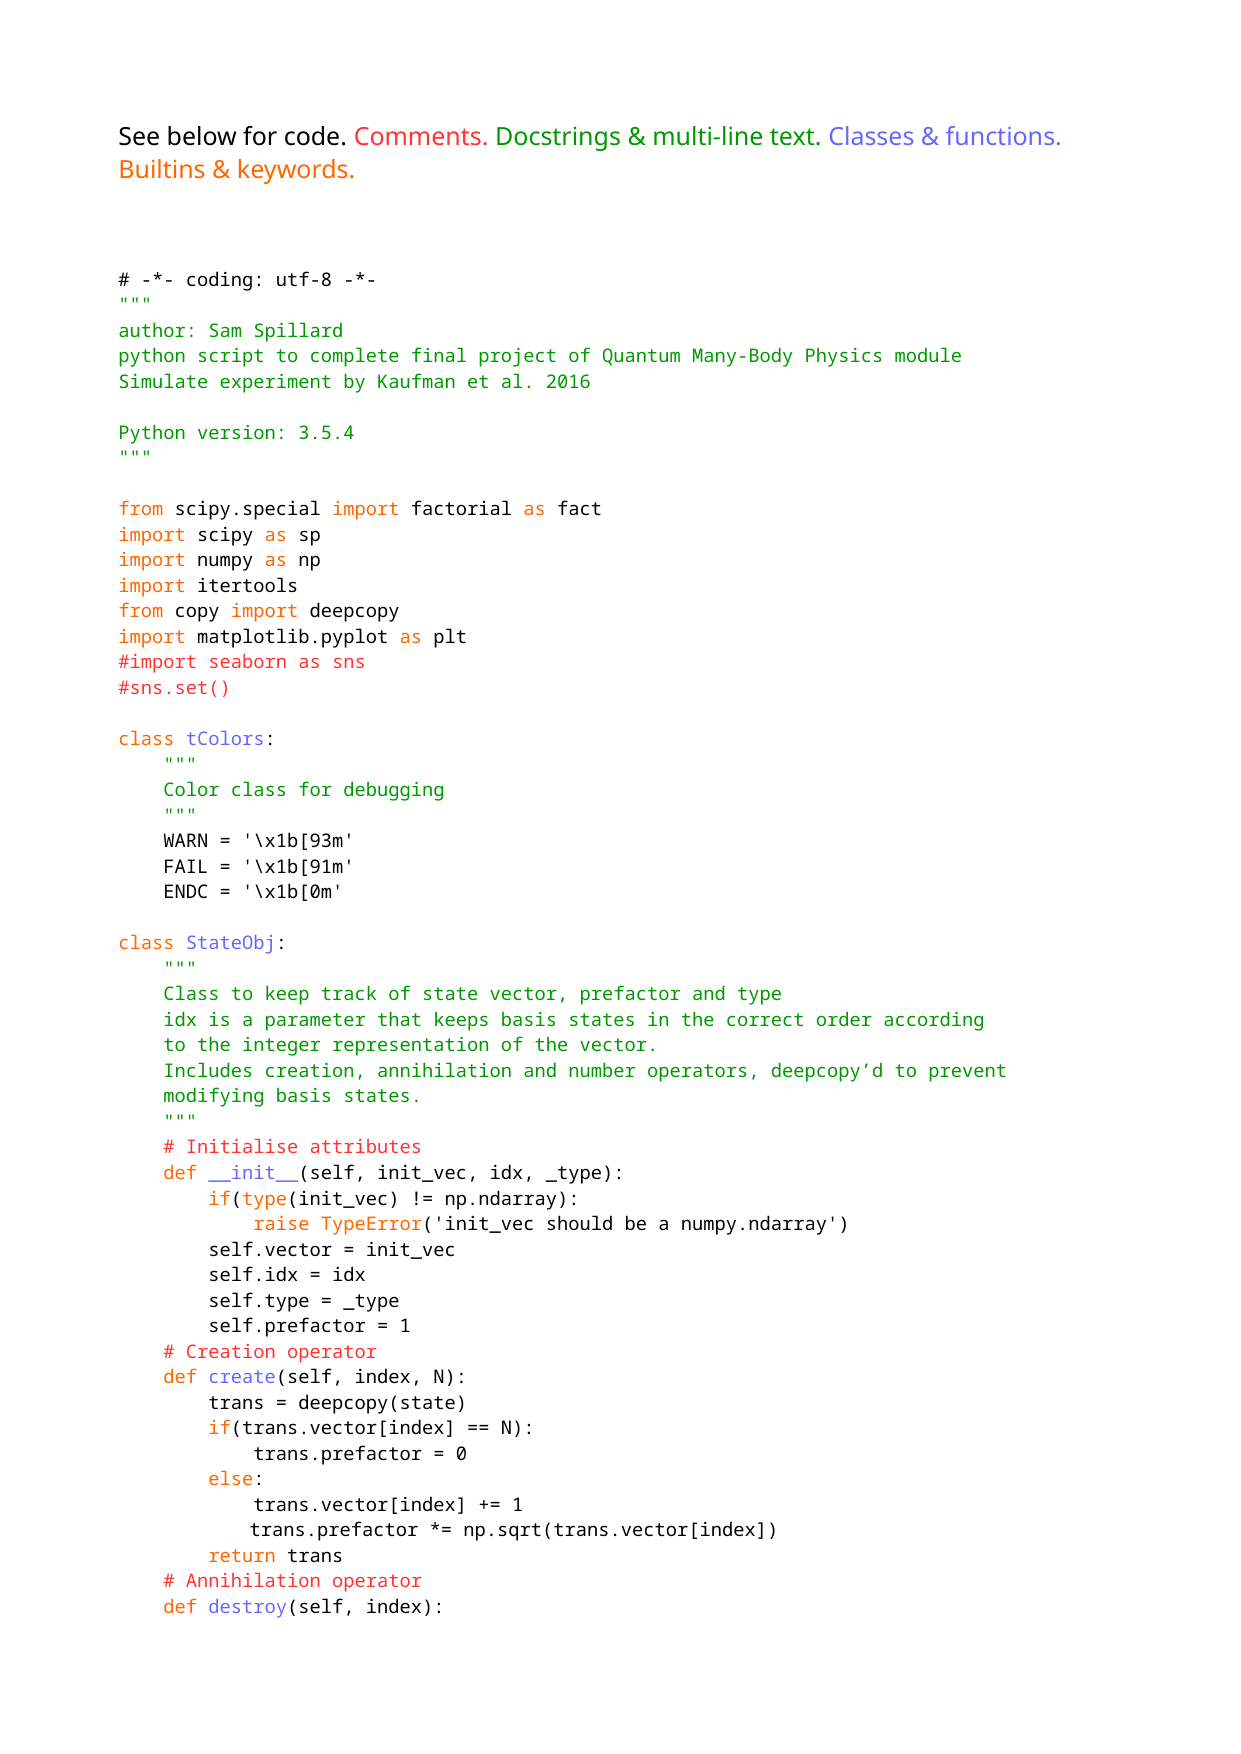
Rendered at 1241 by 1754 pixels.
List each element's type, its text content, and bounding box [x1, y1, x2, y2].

text if(trans.vector[index] == N): [118, 1414, 1122, 1440]
text #sns.set() [118, 674, 1122, 700]
text Includes creation, annihilation and number operators, deepcopy’d to prevent [118, 1057, 1122, 1083]
text WARN = '\x1b[93m' [118, 827, 1122, 853]
text self.type = _type [118, 1287, 1122, 1312]
text """ [118, 802, 1122, 827]
text self.prefactor = 1 [118, 1312, 1122, 1338]
text from copy import deepcopy [118, 598, 1122, 623]
text to the integer representation of the vector. [118, 1032, 1122, 1057]
text # Creation operator [118, 1338, 1122, 1363]
text trans.prefactor = 0 [118, 1440, 1122, 1466]
text from scipy.special import factorial as fact [118, 496, 1122, 521]
text raise TypeError('init_vec should be a numpy.ndarray') [118, 1210, 1122, 1236]
text def create(self, index, N): [118, 1363, 1122, 1389]
text See below for code. Comments. Docstrings & multi-line text. Classes & functions. Builtins & keywords. [118, 118, 1122, 186]
text import matplotlib.pyplot as plt [118, 623, 1122, 649]
text modifying basis states. [118, 1083, 1122, 1108]
text """ [118, 1108, 1122, 1134]
text """ [118, 292, 1122, 317]
text class tColors: [118, 725, 1122, 751]
text # Initialise attributes [118, 1134, 1122, 1159]
text import numpy as np [118, 547, 1122, 572]
text Class to keep track of state vector, prefactor and type [118, 981, 1122, 1006]
text self.vector = init_vec [118, 1236, 1122, 1261]
text # -*- coding: utf-8 -*- [118, 266, 1122, 292]
text Color class for debugging [118, 776, 1122, 802]
text trans.vector[index] += 1 [118, 1491, 1122, 1517]
text class StateObj: [118, 929, 1122, 955]
text idx is a parameter that keeps basis states in the correct order according [118, 1006, 1122, 1032]
text trans = deepcopy(state) [118, 1389, 1122, 1414]
text trans.prefactor *= np.sqrt(trans.vector[index]) [118, 1517, 1122, 1542]
text python script to complete final project of Quantum Many-Body Physics module [118, 343, 1122, 368]
text self.idx = idx [118, 1261, 1122, 1287]
text else: [118, 1466, 1122, 1491]
text Python version: 3.5.4 [118, 419, 1122, 445]
text author: Sam Spillard [118, 317, 1122, 343]
text import scipy as sp [118, 521, 1122, 547]
text def __init__(self, init_vec, idx, _type): [118, 1159, 1122, 1185]
text FAIL = '\x1b[91m' [118, 853, 1122, 878]
text if(type(init_vec) != np.ndarray): [118, 1185, 1122, 1210]
text return trans [118, 1542, 1122, 1568]
text """ [118, 445, 1122, 470]
text ENDC = '\x1b[0m' [118, 878, 1122, 904]
text """ [118, 751, 1122, 776]
text """ [118, 955, 1122, 981]
text # Annihilation operator [118, 1568, 1122, 1593]
text Simulate experiment by Kaufman et al. 2016 [118, 368, 1122, 394]
text import itertools [118, 572, 1122, 598]
text def destroy(self, index): [118, 1593, 1122, 1619]
text #import seaborn as sns [118, 649, 1122, 674]
